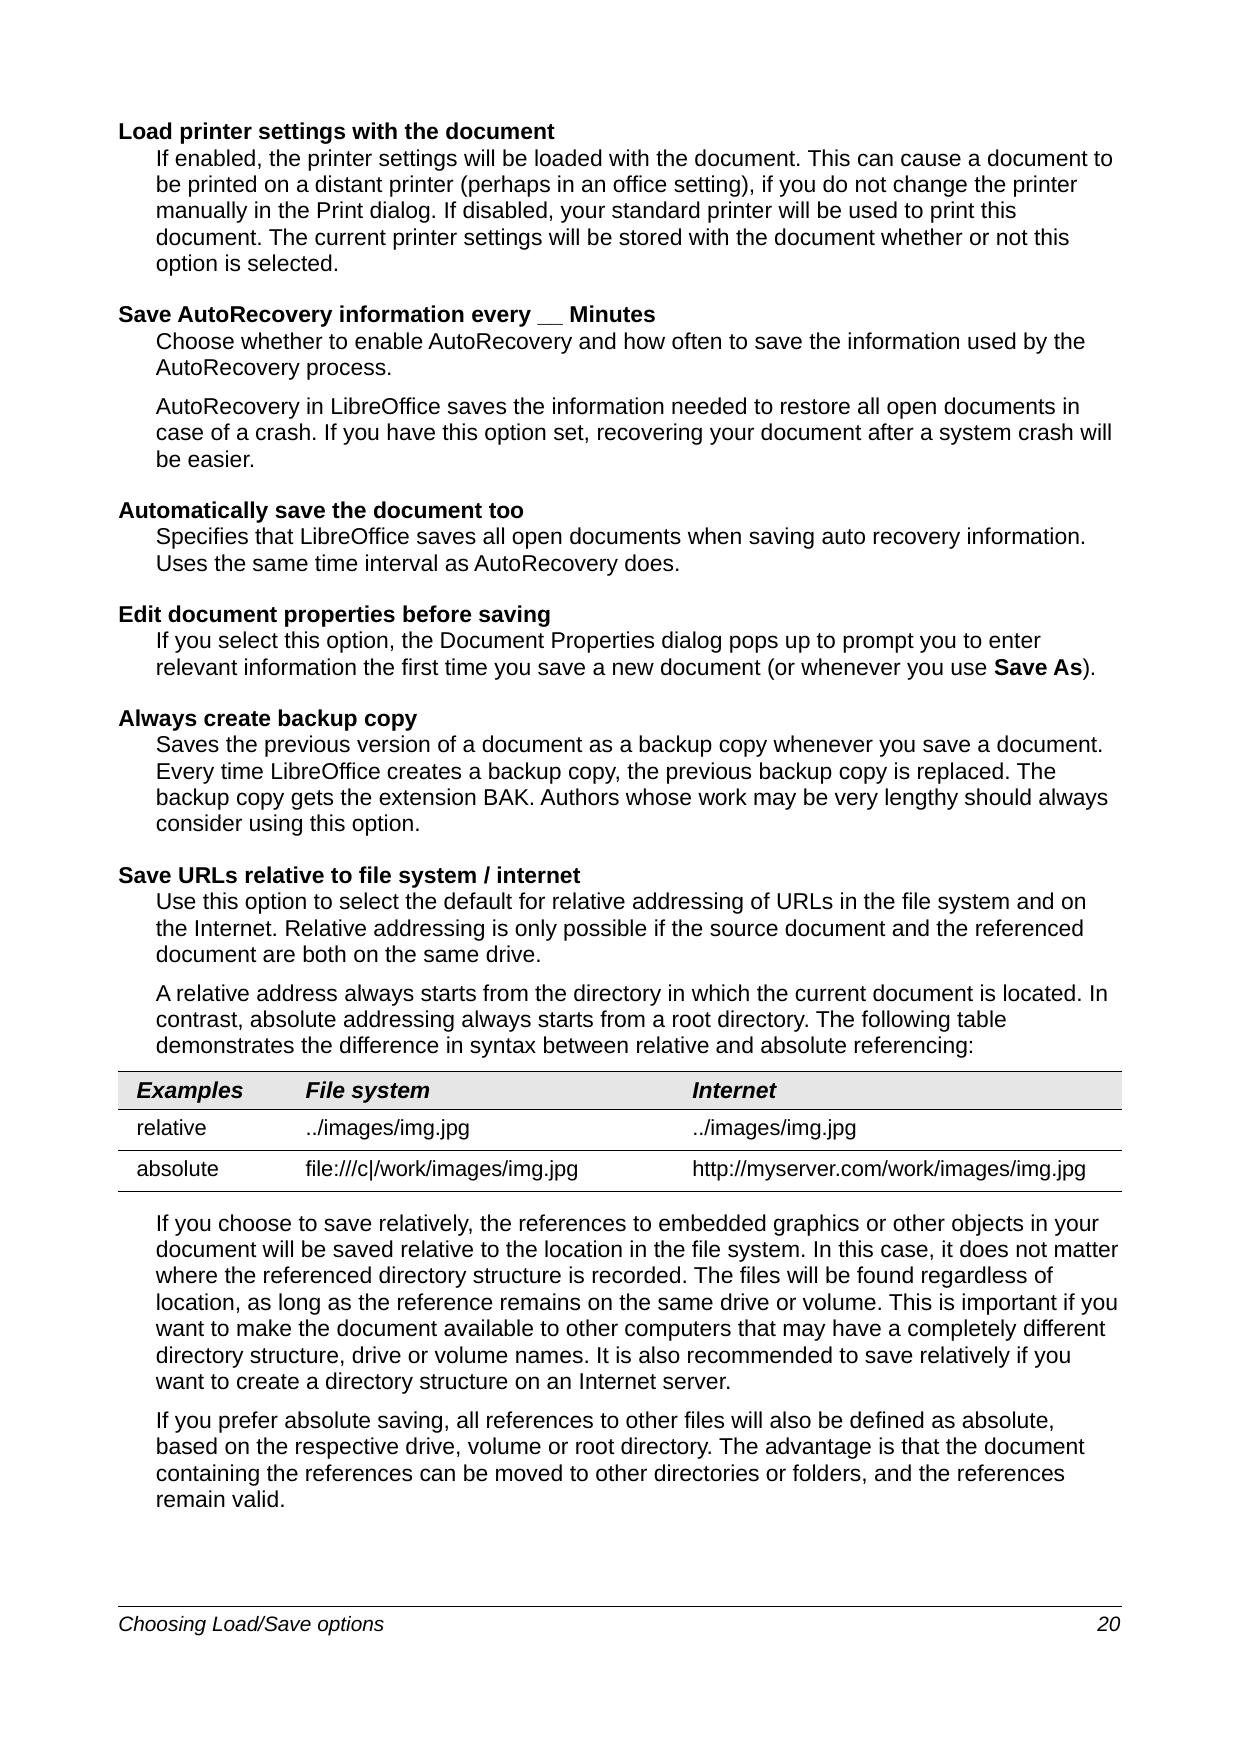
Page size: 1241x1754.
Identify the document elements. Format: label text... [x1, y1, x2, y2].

table_cell http://myserver.com/work/images/img.jpg [674, 1151, 1122, 1191]
table_cell absolute [118, 1151, 287, 1191]
text AutoRecovery in LibreOffice saves the information needed to restore all open documents in case of a crash. If you have this option set, recovering your document after a system crash will be easier. [156, 393, 1122, 472]
table_header Examples [118, 1072, 287, 1109]
text Always create backup copy [118, 705, 1122, 731]
table_cell ../images/img.jpg [674, 1110, 1122, 1150]
text Edit document properties before saving [118, 601, 1122, 627]
text Specifies that LibreOffice saves all open documents when saving auto recovery information. Uses the same time interval as AutoRecovery does. [156, 523, 1122, 576]
table_cell file:///c|/work/images/img.jpg [287, 1151, 674, 1191]
text Save AutoRecovery information every __ Minutes [118, 301, 1122, 328]
text A relative address always starts from the directory in which the current document is located. In contrast, absolute addressing always starts from a root directory. The following table demonstrates the difference in syntax between relative and absolute referencing: [156, 980, 1122, 1059]
text Load printer settings with the document [118, 118, 1122, 144]
table_header File system [287, 1072, 674, 1109]
text If you choose to save relatively, the references to embedded graphics or other objects in your document will be saved relative to the location in the file system. In this case, it does not matter where the referenced directory structure is recorded. The files will be found regardless of location, as long as the reference remains on the same drive or volume. This is important if you want to make the document available to other computers that may have a completely different directory structure, drive or volume names. It is also recommended to save relatively if you want to create a directory structure on an Internet server. [156, 1210, 1122, 1394]
text Automatically save the document too [118, 497, 1122, 523]
table_cell ../images/img.jpg [287, 1110, 674, 1150]
text If you select this option, the Document Properties dialog pops up to prompt you to enter relevant information the first time you save a new document (or whenever you use Save As). [156, 627, 1122, 680]
text If enabled, the printer settings will be loaded with the document. This can cause a document to be printed on a distant printer (perhaps in an office setting), if you do not change the printer manually in the Print dialog. If disabled, your standard printer will be used to print this document. The current printer settings will be stored with the document whether or not this option is selected. [156, 144, 1122, 276]
table_header Internet [674, 1072, 1122, 1109]
text Saves the previous version of a document as a backup copy whenever you save a document. Every time LibreOffice creates a backup copy, the previous backup copy is replaced. The backup copy gets the extension BAK. Authors whose work may be very lengthy should always consider using this option. [156, 731, 1122, 837]
text Save URLs relative to file system / internet [118, 862, 1122, 888]
table_cell relative [118, 1110, 287, 1150]
text If you prefer absolute saving, all references to other files will also be defined as absolute, based on the respective drive, volume or root directory. The advantage is that the document containing the references can be moved to other directories or folders, and the references remain valid. [156, 1407, 1122, 1512]
text Use this option to select the default for relative addressing of URLs in the file system and on the Internet. Relative addressing is only possible if the source document and the referenced document are both on the same drive. [156, 888, 1122, 967]
text Choose whether to enable AutoRecovery and how often to save the information used by the AutoRecovery process. [156, 328, 1122, 380]
